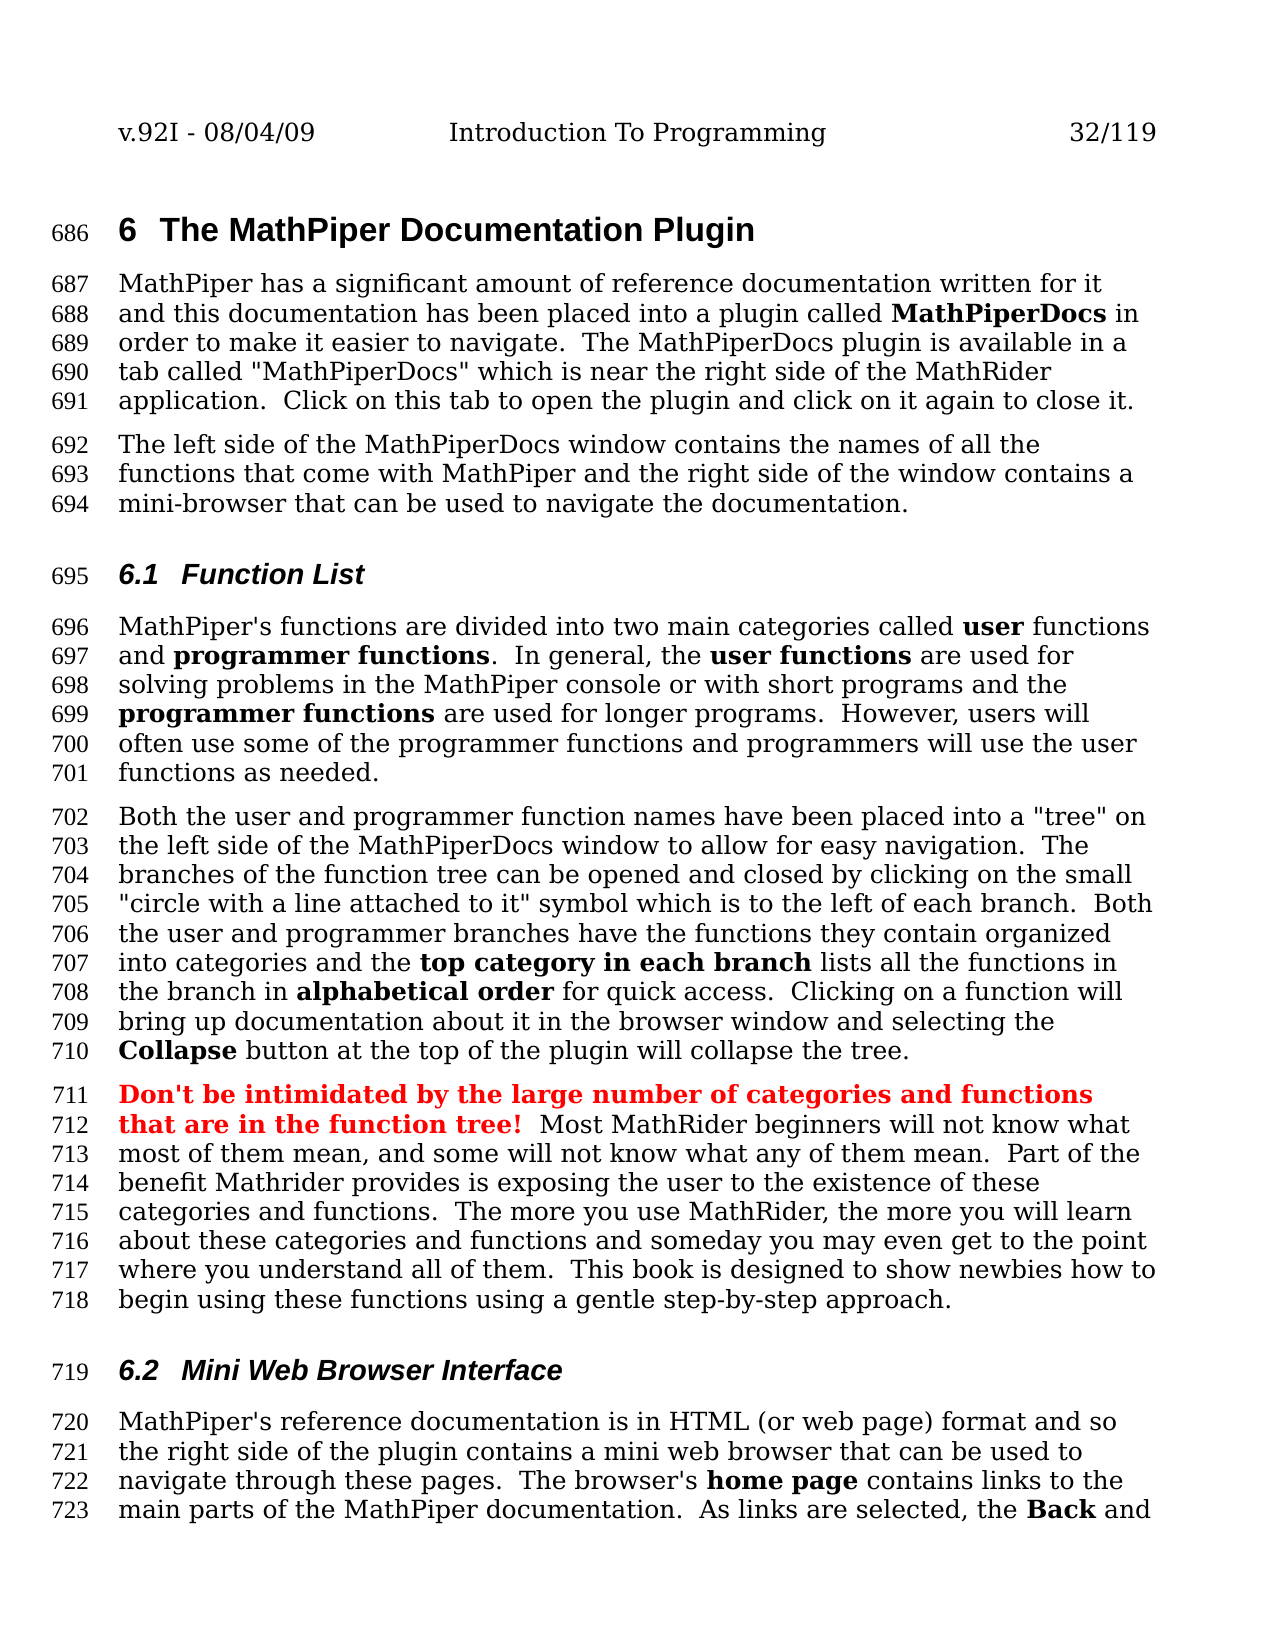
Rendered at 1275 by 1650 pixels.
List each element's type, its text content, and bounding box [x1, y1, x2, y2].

text The left side of the MathPiperDocs window contains the names of all the functions that come with MathPiper and the right side of the window contains a mini-browser that can be used to navigate the documentation. [118, 430, 1157, 518]
text MathPiper's reference documentation is in HTML (or web page) format and so the right side of the plugin contains a mini web browser that can be used to navigate through these pages. The browser's home page contains links to the main parts of the MathPiper documentation. As links are selected, the Back and [118, 1407, 1157, 1524]
subtitle Mini Web Browser Interface [118, 1353, 1157, 1387]
text Don't be intimidated by the large number of categories and functions that are in the function tree! Most MathRider beginners will not know what most of them mean, and some will not know what any of them mean. Part of the benefit Mathrider provides is exposing the user to the existence of these categories and functions. The more you use MathRider, the more you will learn about these categories and functions and someday you may even get to the point where you understand all of them. This book is designed to show newbies how to begin using these functions using a gentle step-by-step approach. [118, 1080, 1157, 1314]
text MathPiper has a significant amount of reference documentation written for it and this documentation has been placed into a plugin called MathPiperDocs in order to make it easier to navigate. The MathPiperDocs plugin is available in a tab called "MathPiperDocs" which is near the right side of the MathRider application. Click on this tab to open the plugin and click on it again to close it. [118, 269, 1157, 415]
text MathPiper's functions are divided into two main categories called user functions and programmer functions. In general, the user functions are used for solving problems in the MathPiper console or with short programs and the programmer functions are used for longer programs. However, users will often use some of the programmer functions and programmers will use the user functions as needed. [118, 611, 1157, 787]
subtitle The MathPiper Documentation Plugin [118, 210, 1157, 248]
subtitle Function List [118, 557, 1157, 591]
text Both the user and programmer function names have been placed into a "tree" on the left side of the MathPiperDocs window to allow for easy navigation. The branches of the function tree can be opened and closed by clicking on the small "circle with a line attached to it" symbol which is to the left of each branch. Both the user and programmer branches have the functions they contain organized into categories and the top category in each branch lists all the functions in the branch in alphabetical order for quick access. Clicking on a function will bring up documentation about it in the browser window and selecting the Collapse button at the top of the plugin will collapse the tree. [118, 802, 1157, 1065]
